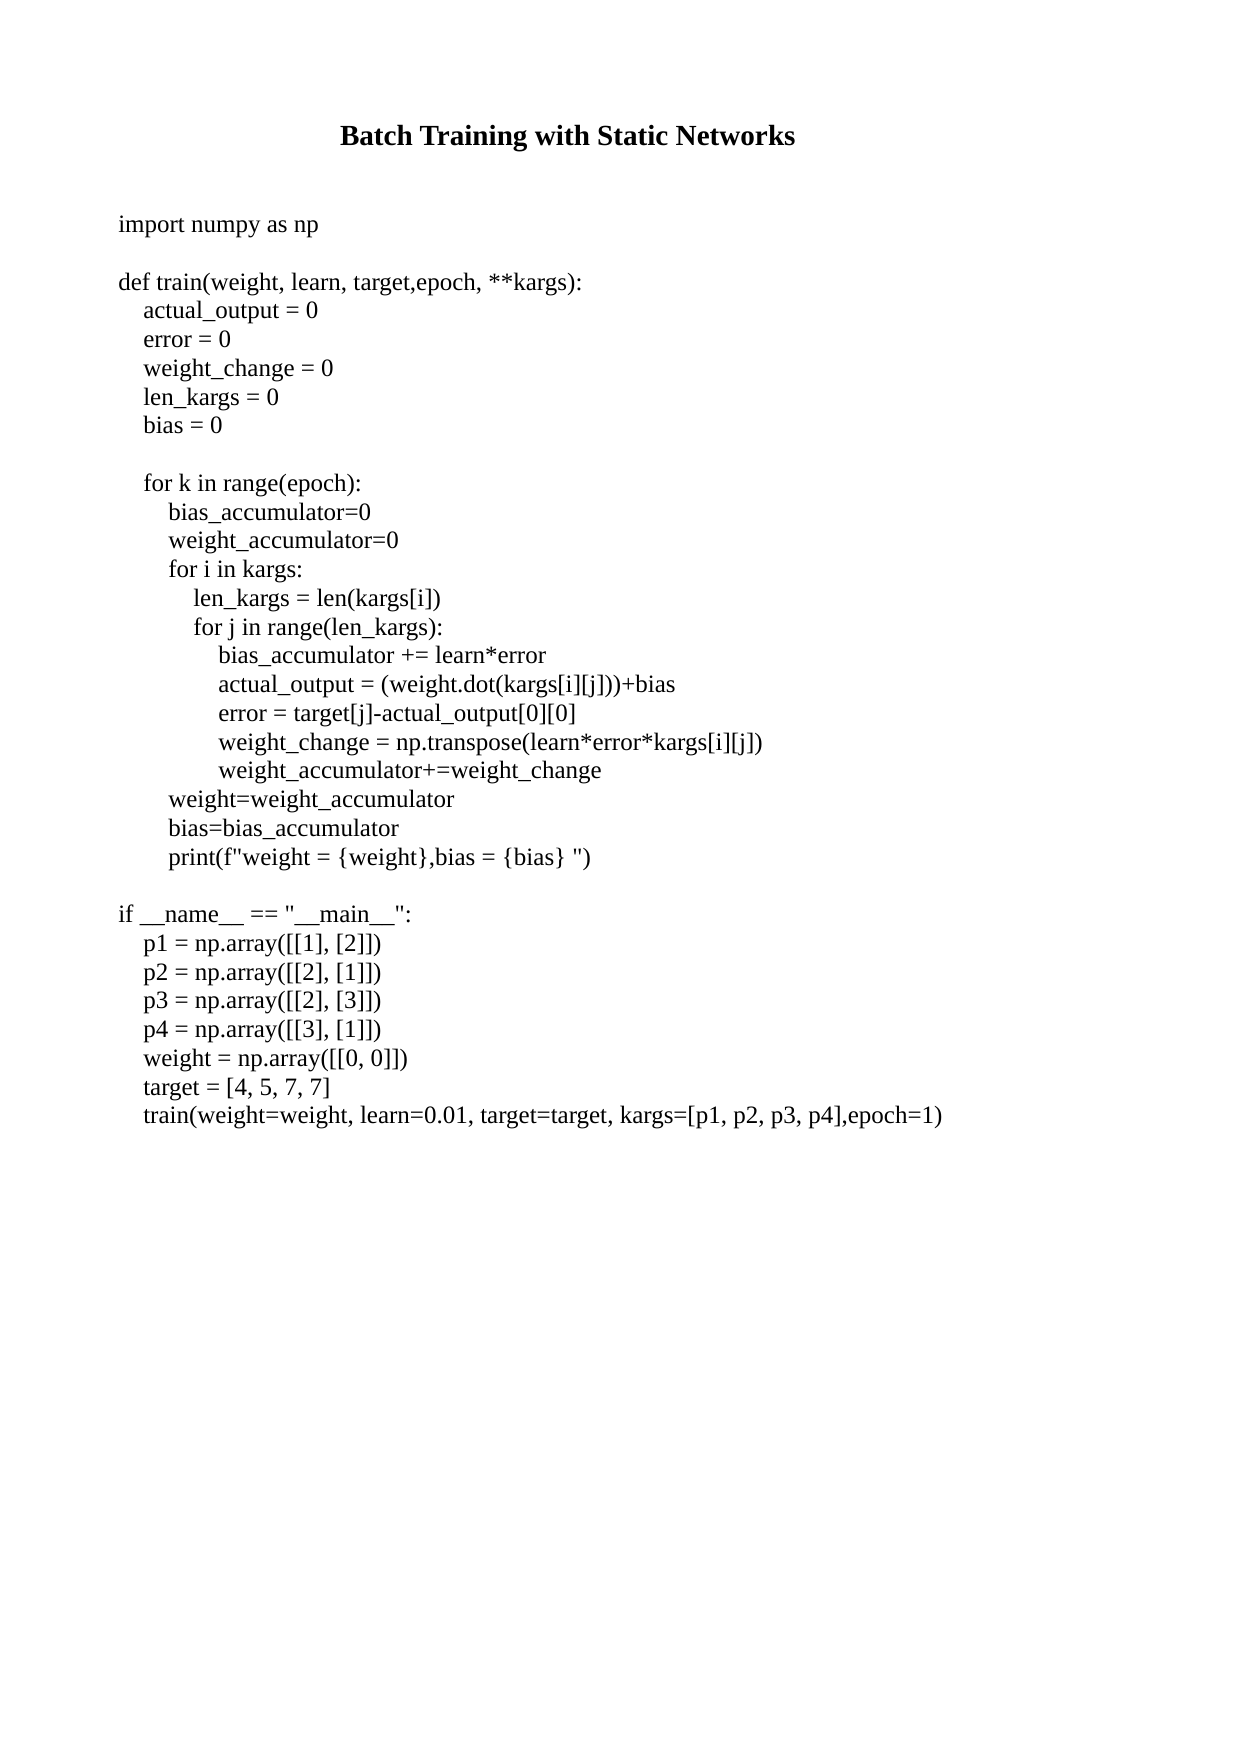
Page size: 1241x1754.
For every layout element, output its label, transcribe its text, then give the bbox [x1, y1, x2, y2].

text bias = 0 [118, 410, 1122, 439]
text weight=weight_accumulator [118, 784, 1122, 813]
text bias_accumulator += learn*error [118, 640, 1122, 669]
text actual_output = (weight.dot(kargs[i][j]))+bias [118, 669, 1122, 698]
text len_kargs = 0 [118, 382, 1122, 410]
text weight_change = np.transpose(learn*error*kargs[i][j]) [118, 727, 1122, 755]
text bias_accumulator=0 [118, 497, 1122, 525]
text error = 0 [118, 324, 1122, 353]
text import numpy as np [118, 209, 1122, 238]
text weight_accumulator=0 [118, 525, 1122, 554]
text weight_change = 0 [118, 353, 1122, 382]
text len_kargs = len(kargs[i]) [118, 583, 1122, 612]
text p3 = np.array([[2], [3]]) [118, 985, 1122, 1014]
text print(f"weight = {weight},bias = {bias} ") [118, 842, 1122, 870]
text Batch Training with Static Networks [118, 118, 1122, 152]
text weight = np.array([[0, 0]]) [118, 1043, 1122, 1072]
text def train(weight, learn, target,epoch, **kargs): [118, 267, 1122, 295]
text for k in range(epoch): [118, 468, 1122, 497]
text bias=bias_accumulator [118, 813, 1122, 842]
text actual_output = 0 [118, 295, 1122, 324]
text p4 = np.array([[3], [1]]) [118, 1014, 1122, 1043]
text error = target[j]-actual_output[0][0] [118, 698, 1122, 727]
text weight_accumulator+=weight_change [118, 755, 1122, 784]
text p2 = np.array([[2], [1]]) [118, 957, 1122, 985]
text for j in range(len_kargs): [118, 612, 1122, 640]
text target = [4, 5, 7, 7] [118, 1072, 1122, 1100]
text p1 = np.array([[1], [2]]) [118, 928, 1122, 957]
text for i in kargs: [118, 554, 1122, 583]
text if __name__ == "__main__": [118, 899, 1122, 928]
text train(weight=weight, learn=0.01, target=target, kargs=[p1, p2, p3, p4],epoch=1) [118, 1100, 1122, 1129]
